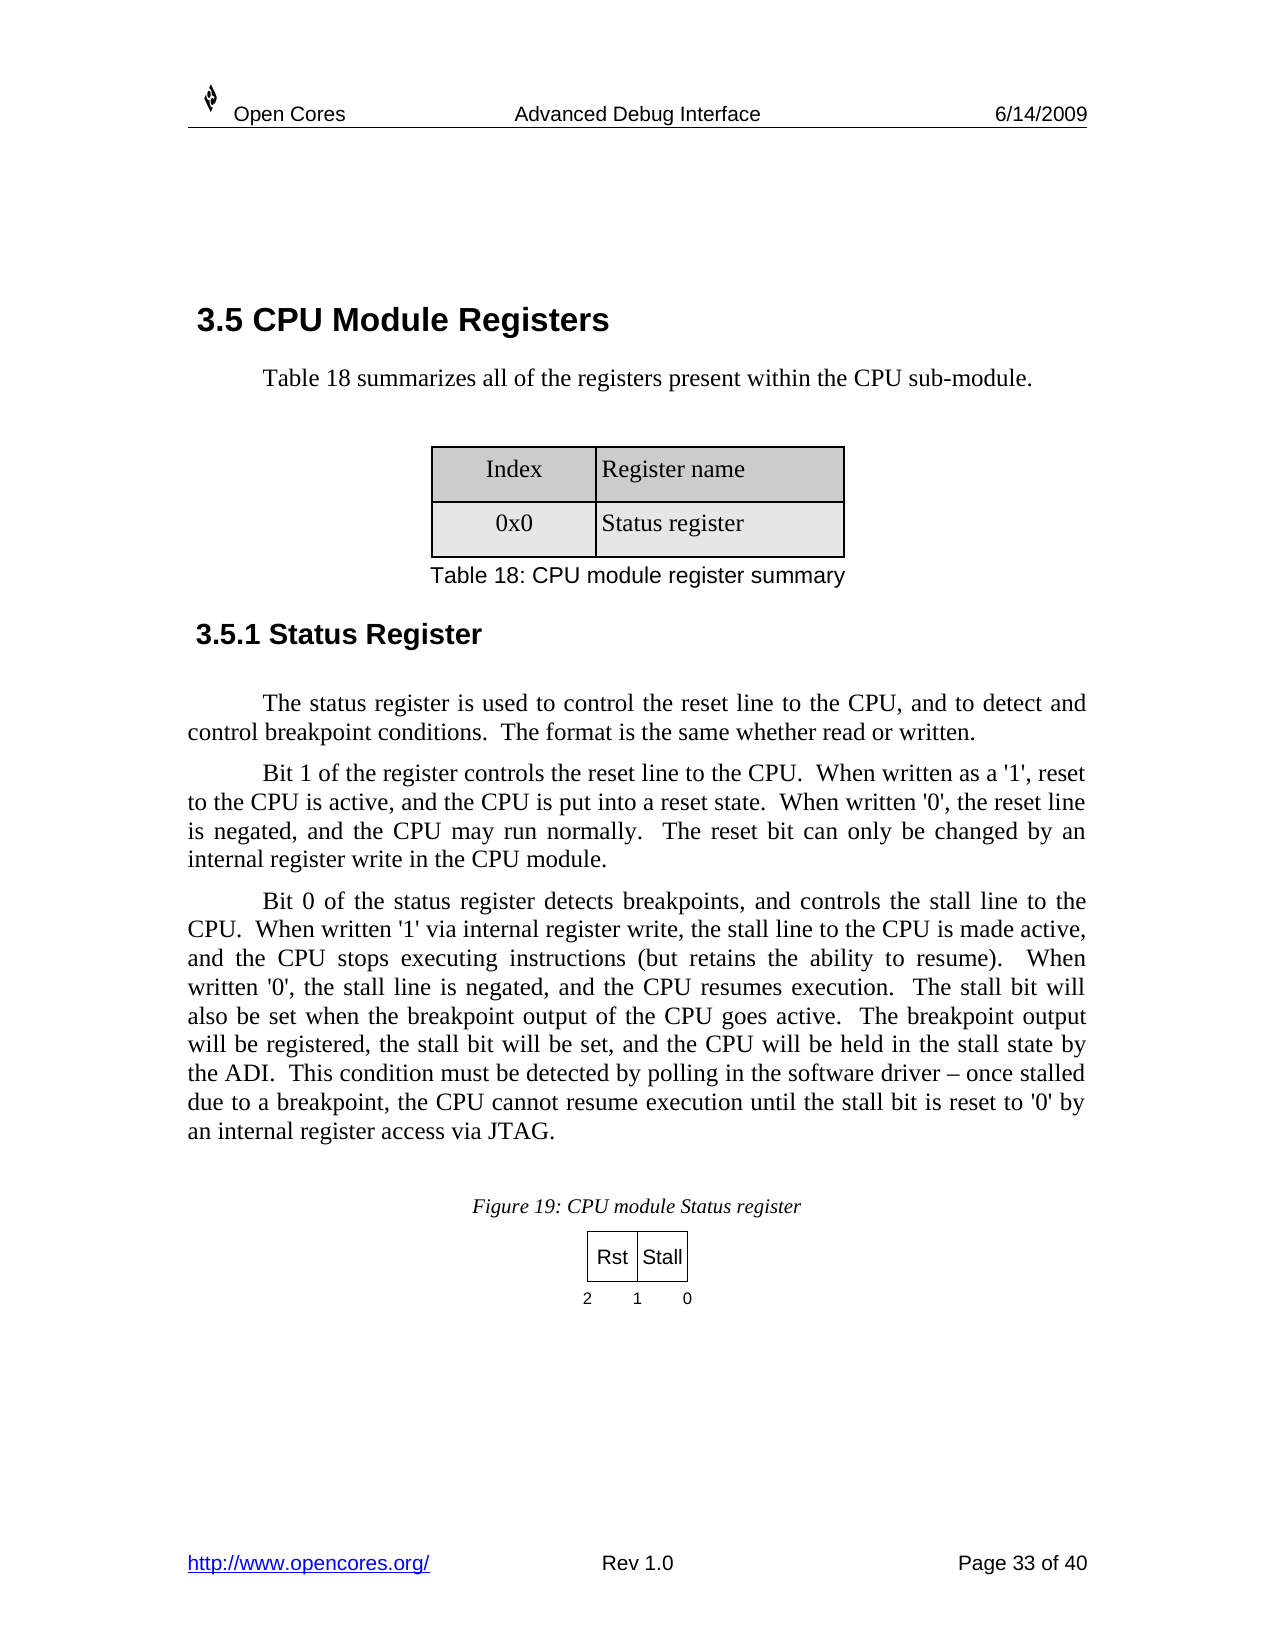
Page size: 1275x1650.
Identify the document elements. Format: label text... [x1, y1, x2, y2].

text Table 18 summarizes all of the registers present within the CPU sub-module. [187, 363, 1087, 392]
text Bit 1 of the register controls the reset line to the CPU. When written as a '1', reset to the CPU is active, and the CPU is put into a reset state. When written '0', the reset line is negated, and the CPU may run normally. The reset bit can only be changed by an internal register write in the CPU module. [187, 758, 1087, 873]
text Table 18: CPU module register summary [187, 562, 1087, 588]
subtitle CPU Module Registers [187, 300, 1087, 338]
table_cell Status register [597, 503, 843, 556]
text Bit 0 of the status register detects breakpoints, and controls the stall line to the CPU. When written '1' via internal register write, the stall line to the CPU is made active, and the CPU stops executing instructions (but retains the ability to resume). When written '0', the stall line is negated, and the CPU resumes execution. The stall bit will also be set when the breakpoint output of the CPU goes active. The breakpoint output will be registered, the stall bit will be set, and the CPU will be held in the stall state by the ADI. This condition must be detected by polling in the software driver – once stalled due to a breakpoint, the CPU cannot resume execution until the stall bit is reset to '0' by an internal register access via JTAG. [187, 886, 1087, 1144]
text The status register is used to control the reset line to the CPU, and to detect and control breakpoint conditions. The format is the same whether read or written. [187, 688, 1087, 746]
text Figure 19: CPU module Status register [468, 1194, 807, 1218]
subtitle Status Register [187, 617, 1087, 651]
table_header Index [433, 448, 595, 501]
table_header Register name [597, 448, 843, 501]
table_cell 0x0 [433, 503, 595, 556]
